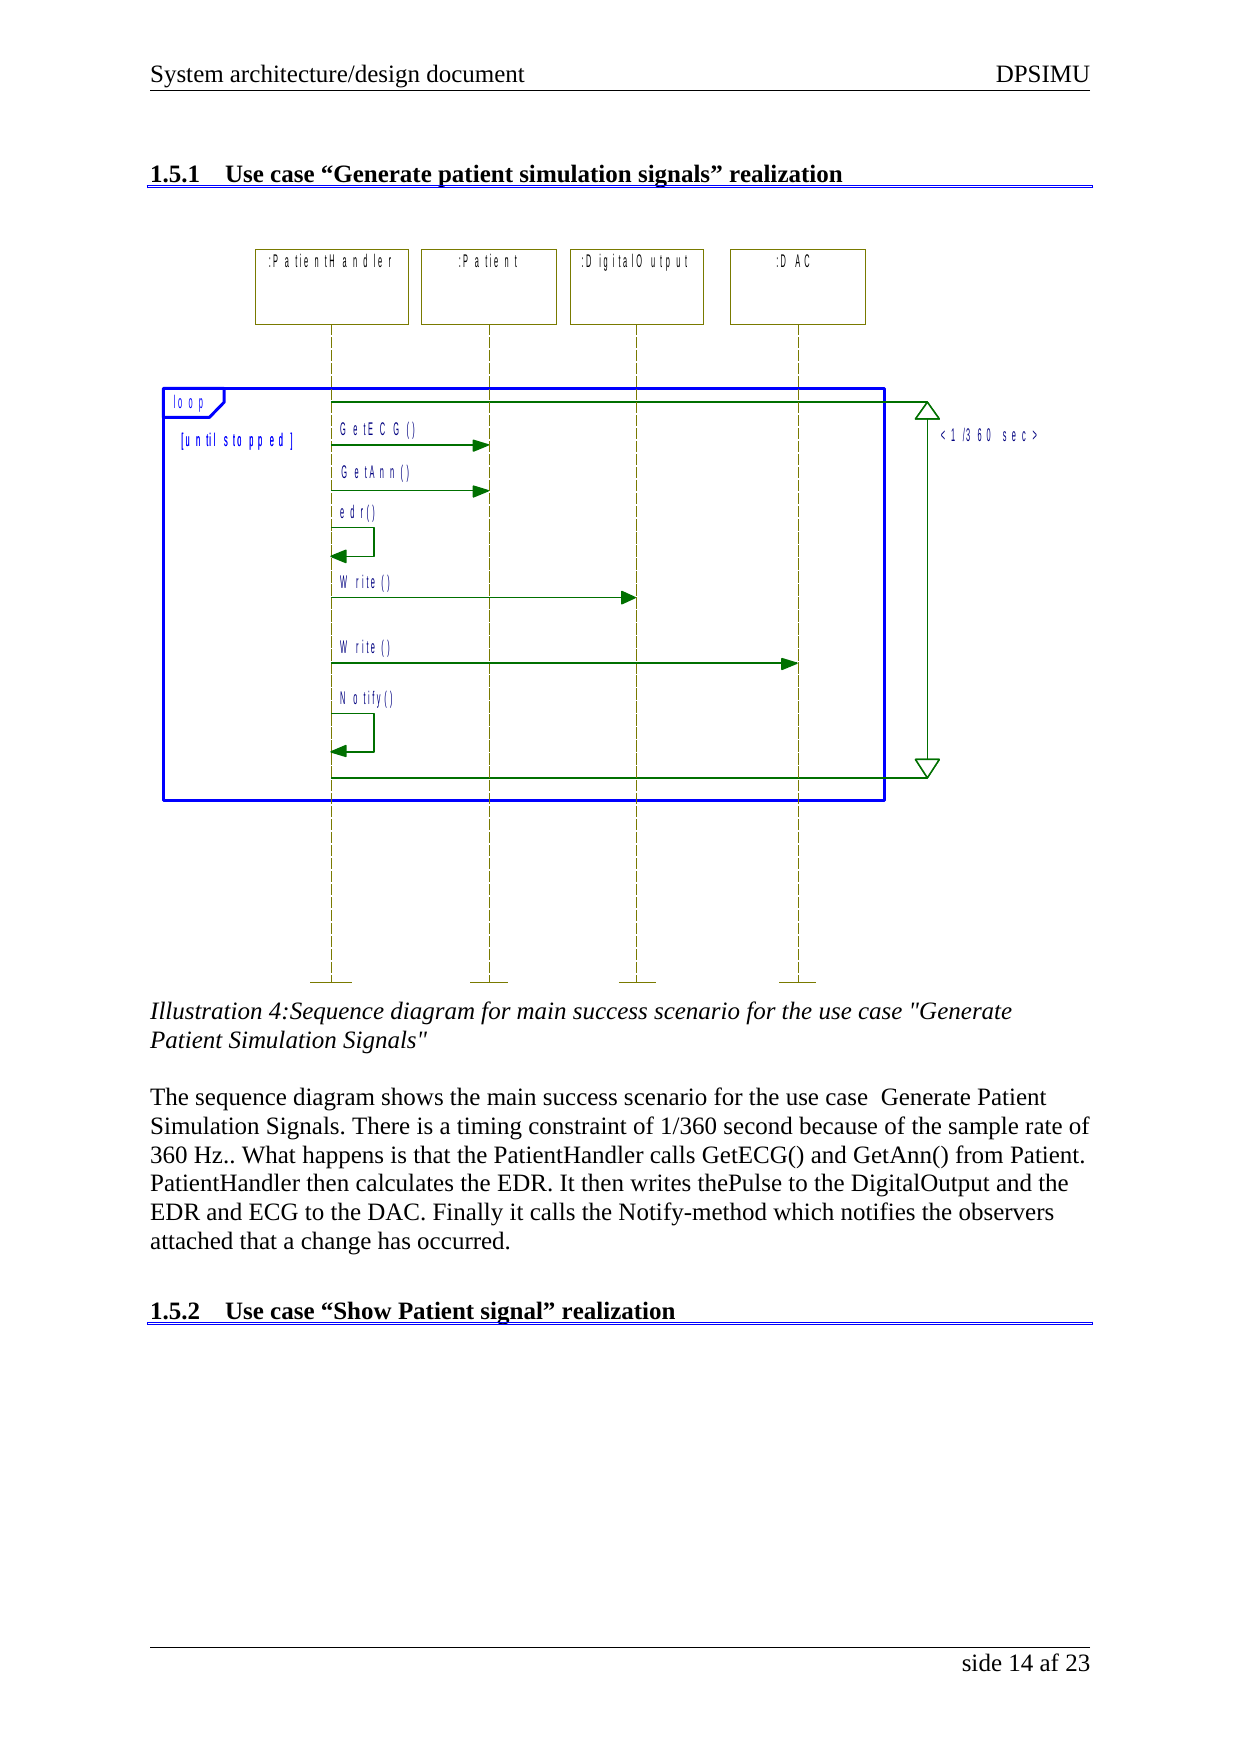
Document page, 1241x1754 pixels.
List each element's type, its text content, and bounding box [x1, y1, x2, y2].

text The sequence diagram shows the main success scenario for the use case Generate Patient Simulation Signals. There is a timing constraint of 1/360 second because of the sample rate of 360 Hz.. What happens is that the PatientHandler calls GetECG() and GetAnn() from Patient. PatientHandler then calculates the EDR. It then writes thePulse to the DigitalOutput and the EDR and ECG to the DAC. Finally it calls the Notify-method which notifies the observers attached that a change has occurred. [150, 1082, 1090, 1255]
subtitle Use case “Show Patient signal” realization [150, 1296, 1090, 1322]
subtitle Use case “Generate patient simulation signals” realization [150, 159, 1090, 185]
text Illustration 4:Sequence diagram for main success scenario for the use case "Generate Patient Simulation Signals" [150, 236, 1071, 1053]
